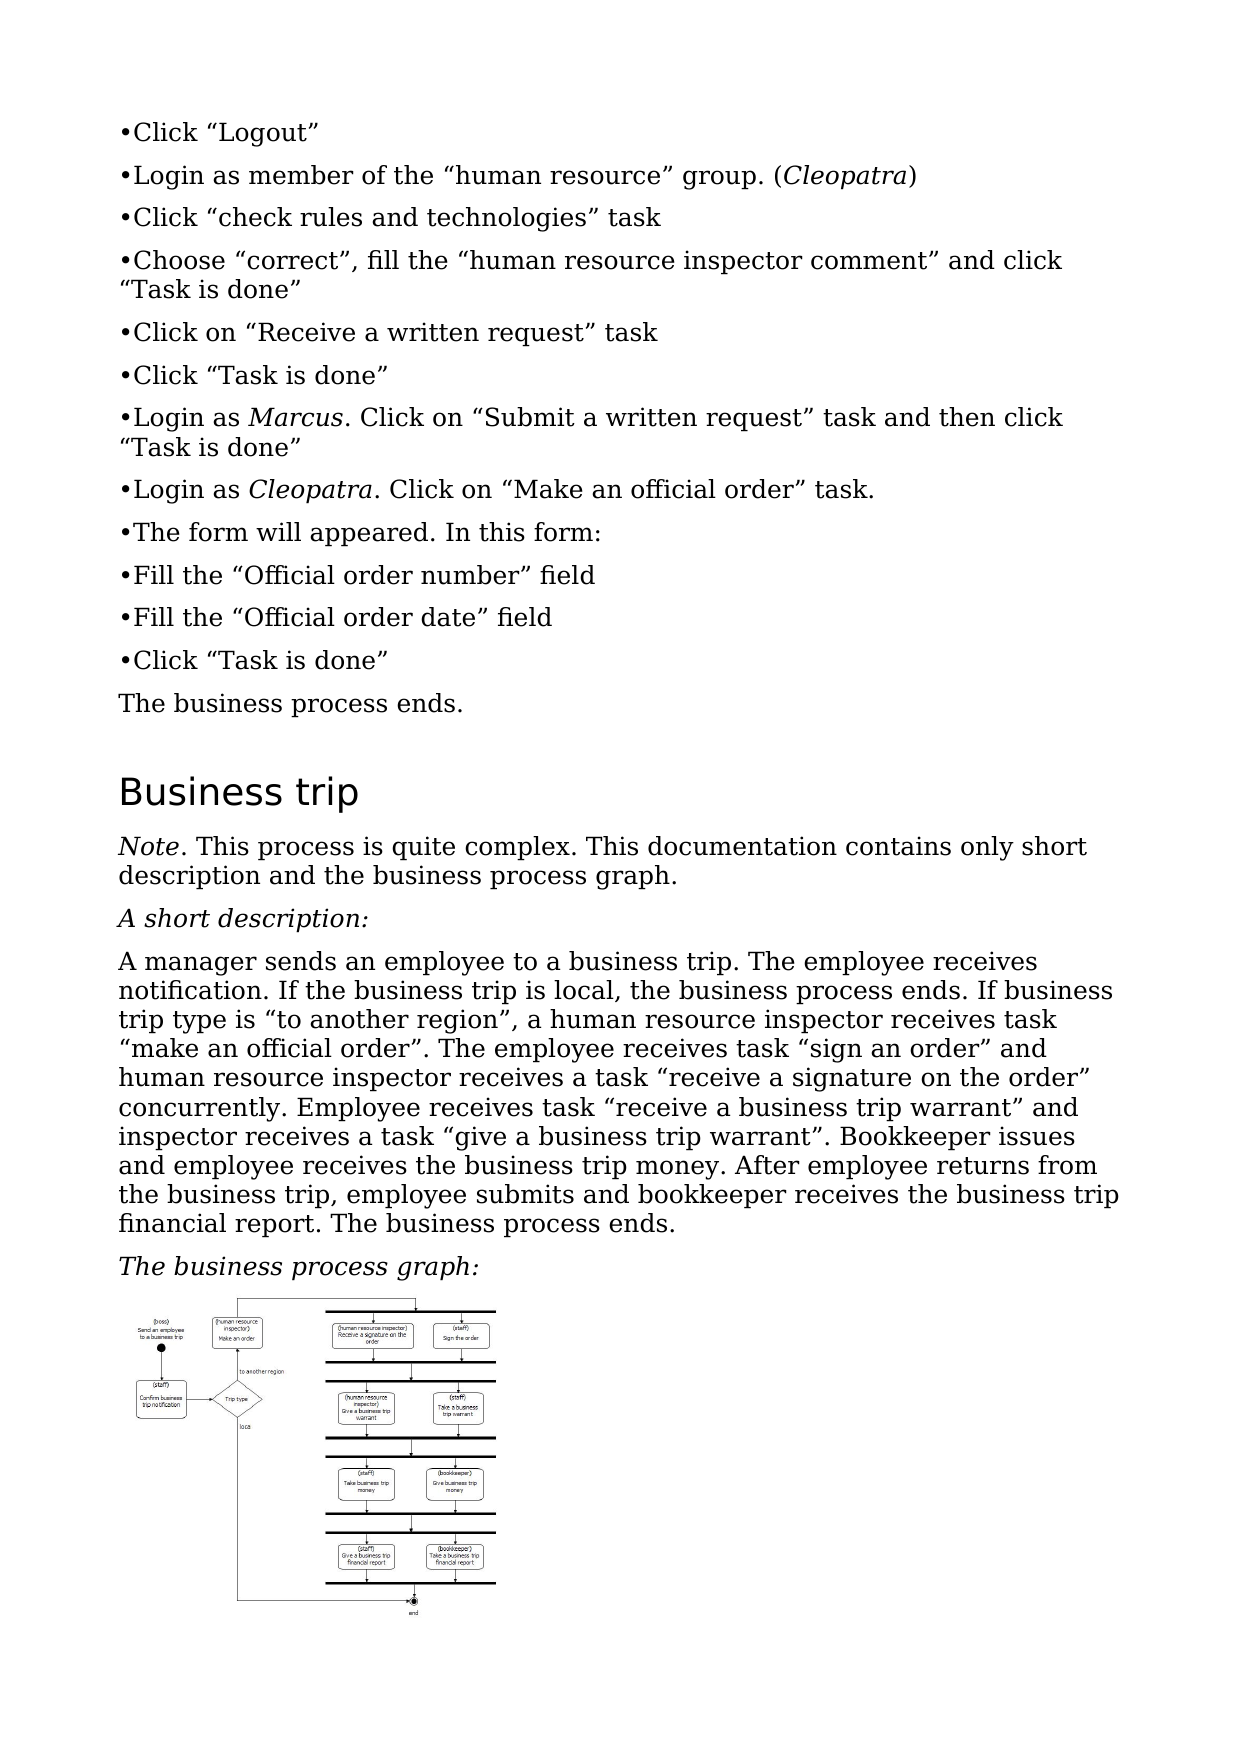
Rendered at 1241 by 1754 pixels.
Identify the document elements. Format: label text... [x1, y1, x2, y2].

list Login as member of the “human resource” group. (Cleopatra) [118, 161, 1122, 190]
text Note. This process is quite complex. This documentation contains only short description and the business process graph. [118, 832, 1122, 891]
subtitle Business trip [118, 771, 1122, 814]
text A manager sends an employee to a business trip. The employee receives notification. If the business trip is local, the business process ends. If business trip type is “to another region”, a human resource inspector receives task “make an official order”. The employee receives task “sign an order” and human resource inspector receives a task “receive a signature on the order” concurrently. Employee receives task “receive a business trip warrant” and inspector receives a task “give a business trip warrant”. Bookkeeper issues and employee receives the business trip money. After employee returns from the business trip, employee submits and bookkeeper receives the business trip financial report. The business process ends. [118, 947, 1122, 1238]
list Click “check rules and technologies” task [118, 203, 1122, 233]
text The business process graph: [118, 1252, 1122, 1281]
list Fill the “Official order number” field [118, 561, 1122, 590]
list Click on “Receive a written request” task [118, 318, 1122, 347]
list Choose “correct”, fill the “human resource inspector comment” and click “Task is done” [118, 246, 1122, 304]
list Login as Cleopatra. Click on “Make an official order” task. [118, 475, 1122, 504]
list Click “Task is done” [118, 361, 1122, 390]
text A short description: [118, 904, 1122, 933]
list Login as Marcus. Click on “Submit a written request” task and then click “Task is done” [118, 403, 1122, 462]
list Click “Task is done” [118, 646, 1122, 675]
list The form will appeared. In this form: [118, 518, 1122, 547]
list Fill the “Official order date” field [118, 603, 1122, 633]
list Click “Logout” [118, 118, 1122, 147]
text The business process ends. [118, 689, 1122, 718]
